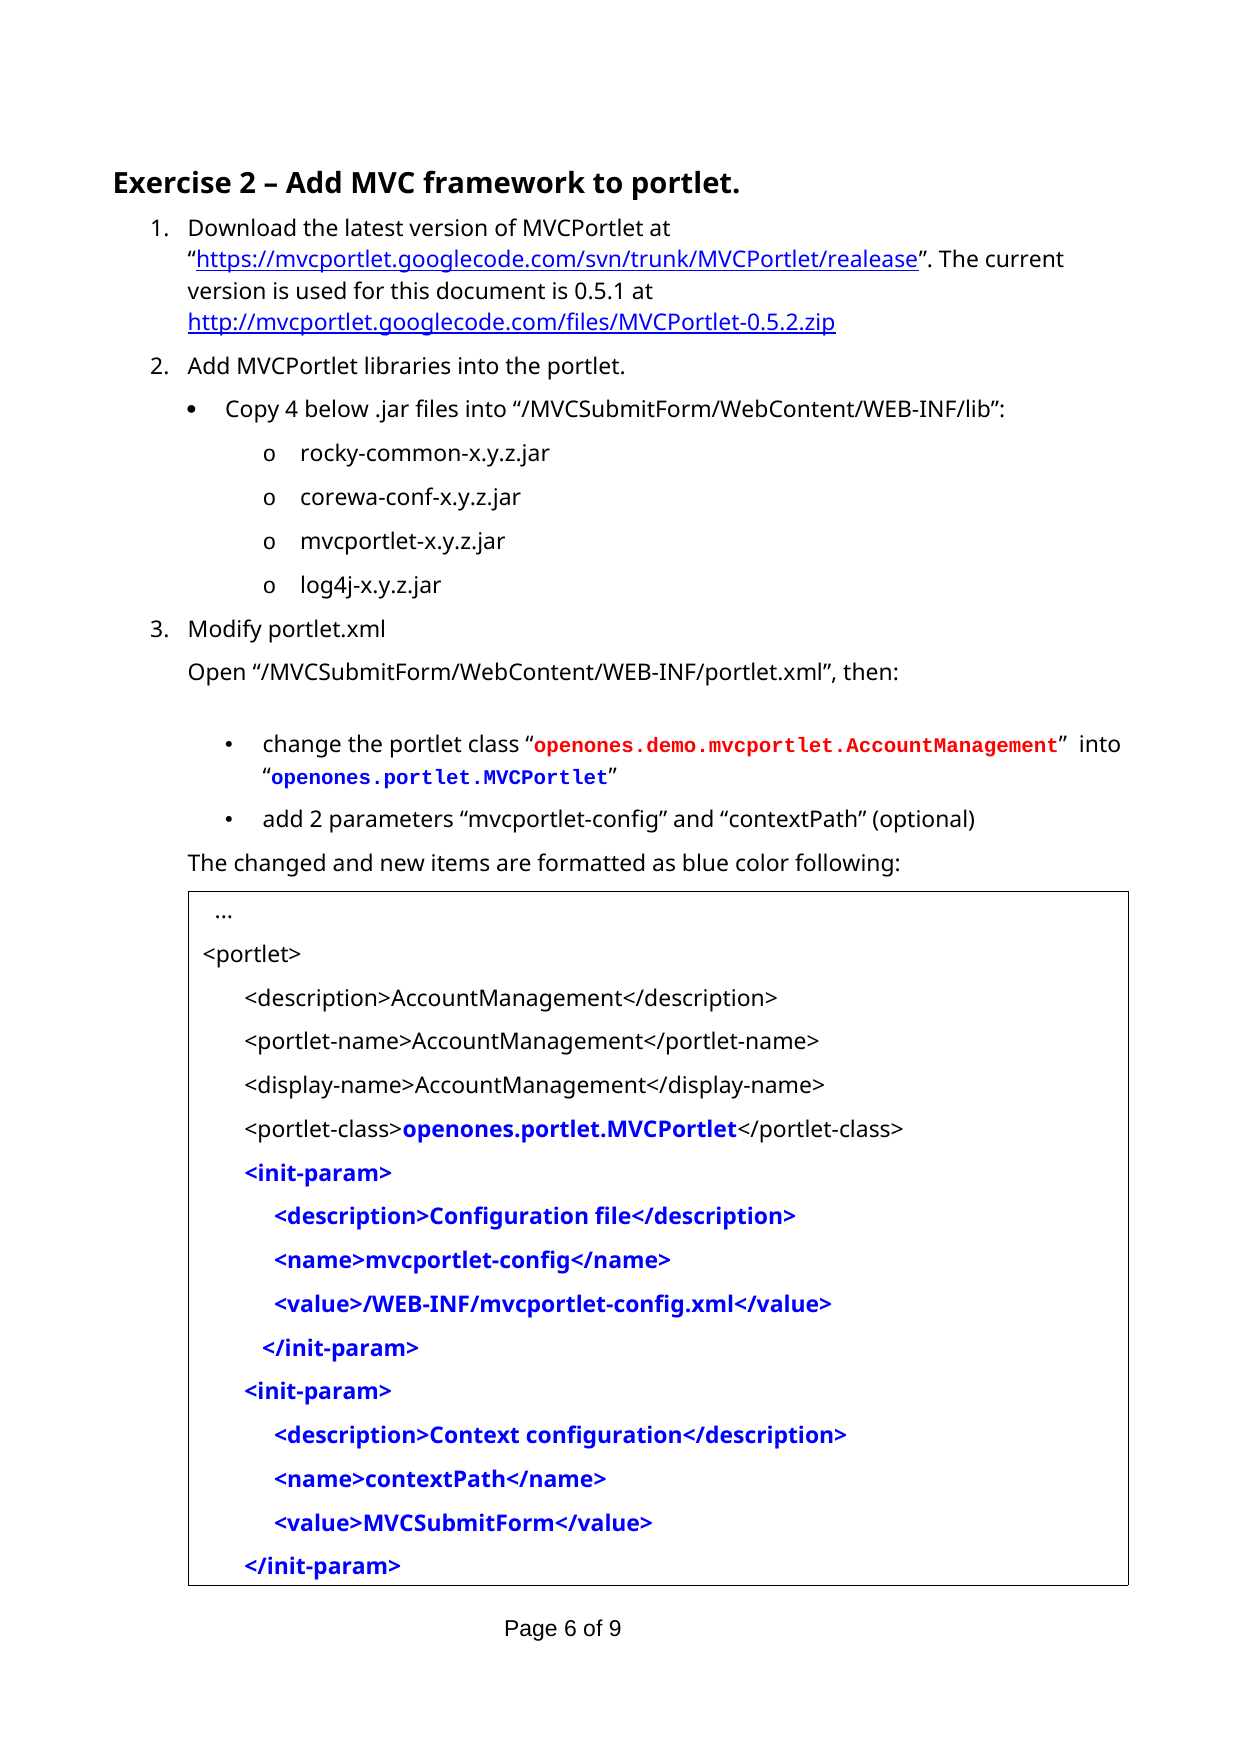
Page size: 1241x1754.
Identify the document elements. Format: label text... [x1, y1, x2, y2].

subtitle Exercise 2 – Add MVC framework to portlet. [112, 170, 1128, 199]
text <description>Context configuration</description> [189, 1416, 1128, 1450]
list rocky-common-x.y.z.jar [262, 437, 1128, 468]
text The changed and new items are formatted as blue color following: [187, 847, 1128, 878]
list add 2 parameters “mvcportlet-config” and “contextPath” (optional) [225, 803, 1128, 835]
text <portlet-class>openones.portlet.MVCPortlet</portlet-class> [189, 1110, 1128, 1144]
text <description>Configuration file</description> [189, 1197, 1128, 1232]
list mvcportlet-x.y.z.jar [262, 525, 1128, 556]
text <value>MVCSubmitForm</value> [189, 1503, 1128, 1538]
text <name>contextPath</name> [189, 1460, 1128, 1494]
text <init-param> [189, 1153, 1128, 1188]
text ... [189, 892, 1128, 925]
list change the portlet class “openones.demo.mvcportlet.AccountManagement” into “openones.portlet.MVCPortlet” [225, 728, 1128, 791]
text <init-param> [189, 1372, 1128, 1407]
text <display-name>AccountManagement</display-name> [189, 1066, 1128, 1100]
list corewa-conf-x.y.z.jar [262, 481, 1128, 512]
text <description>AccountManagement</description> [189, 978, 1128, 1013]
text Open “/MVCSubmitForm/WebContent/WEB-INF/portlet.xml”, then: [187, 656, 1128, 687]
subtitle Add MVCPortlet libraries into the portlet. [150, 349, 1128, 381]
list log4j-x.y.z.jar [262, 569, 1128, 600]
text </init-param> [189, 1328, 1128, 1363]
text <value>/WEB-INF/mvcportlet-config.xml</value> [189, 1285, 1128, 1319]
subtitle Download the latest version of MVCPortlet at “https://mvcportlet.googlecode.com/svn/trunk/MVCPortlet/realease”. The current version is used for this document is 0.5.1 at http://mvcportlet.googlecode.com/files/MVCPortlet-0.5.2.zip [150, 212, 1128, 337]
text <portlet> [189, 935, 1128, 969]
text <portlet-name>AccountManagement</portlet-name> [189, 1022, 1128, 1057]
list Copy 4 below .jar files into “/MVCSubmitForm/WebContent/WEB-INF/lib”: [187, 393, 1128, 424]
text <name>mvcportlet-config</name> [189, 1241, 1128, 1275]
text </init-param> [189, 1547, 1128, 1585]
subtitle Modify portlet.xml [150, 612, 1128, 644]
